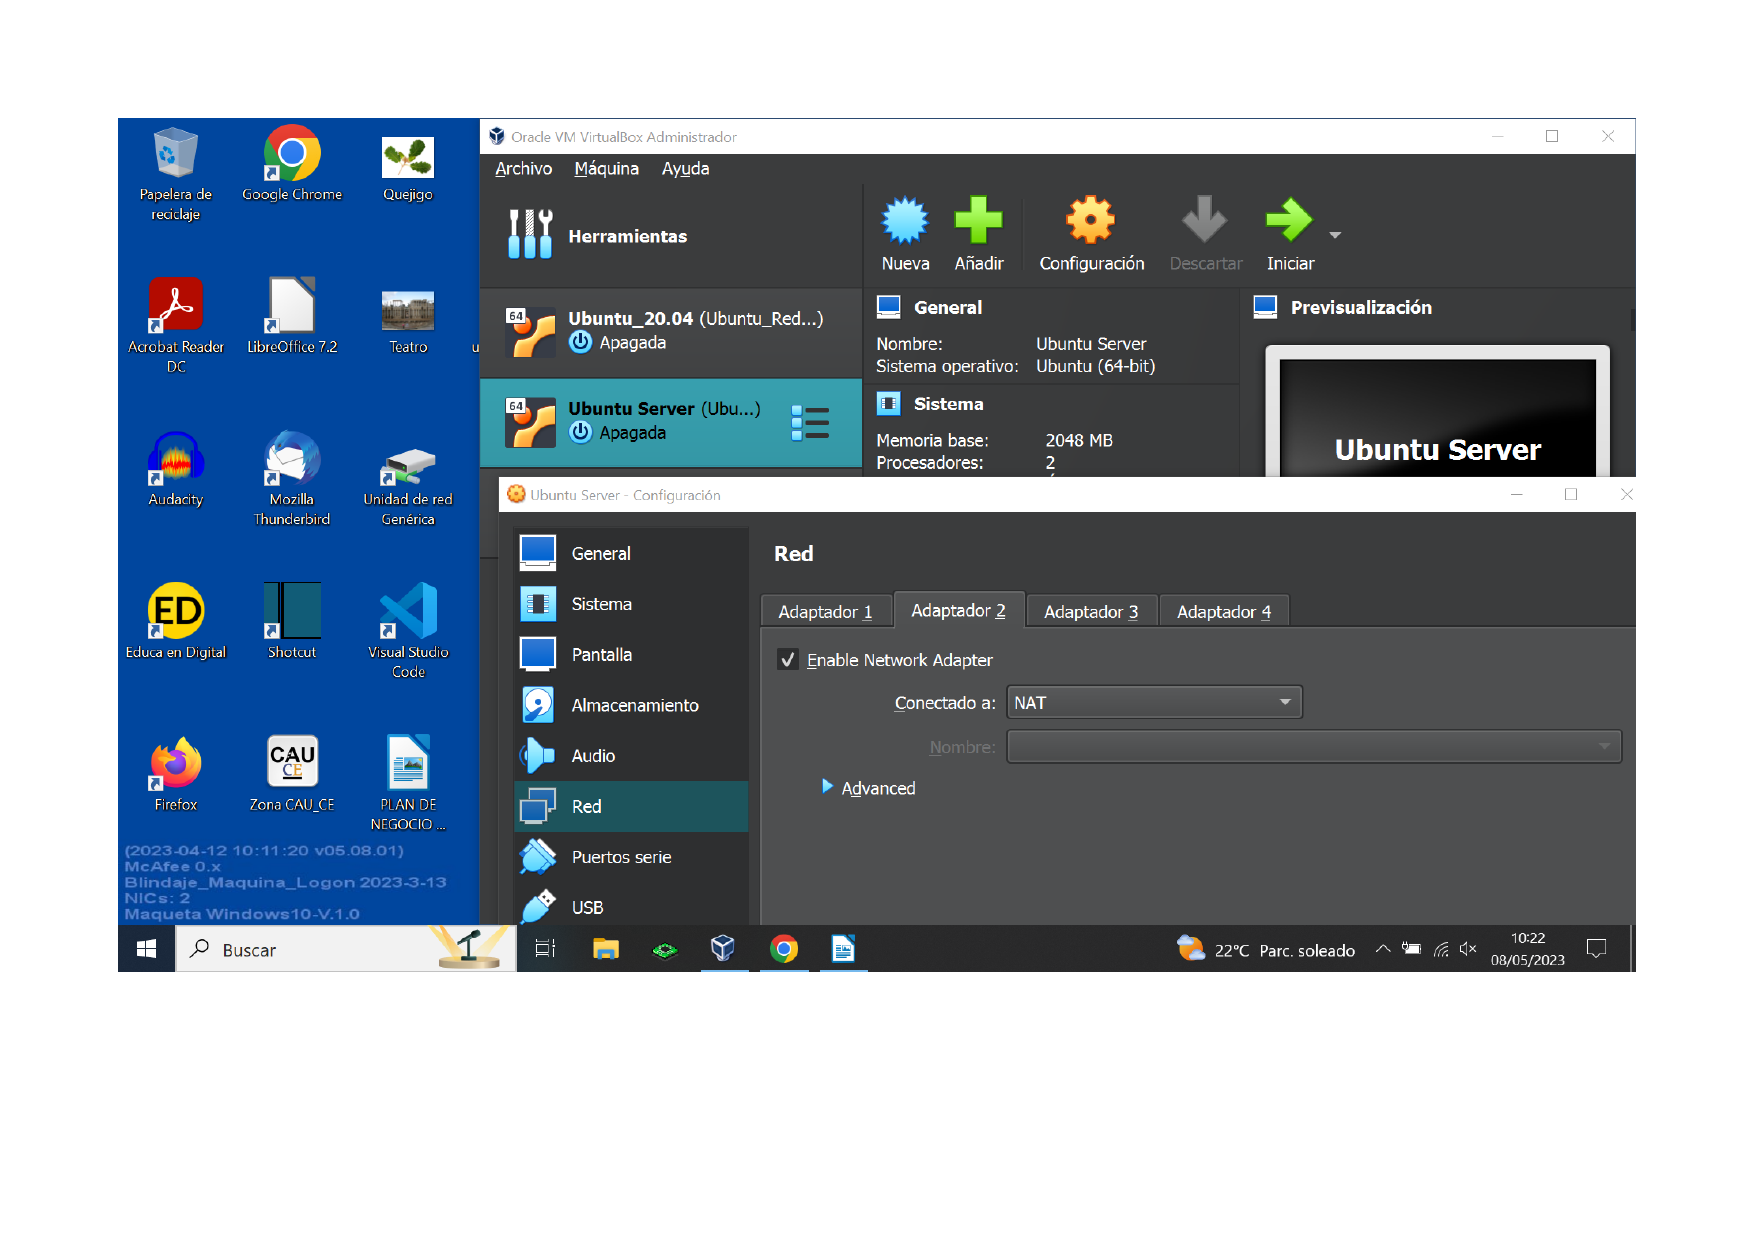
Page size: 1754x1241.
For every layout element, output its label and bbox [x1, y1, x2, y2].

picture [118, 118, 1636, 972]
